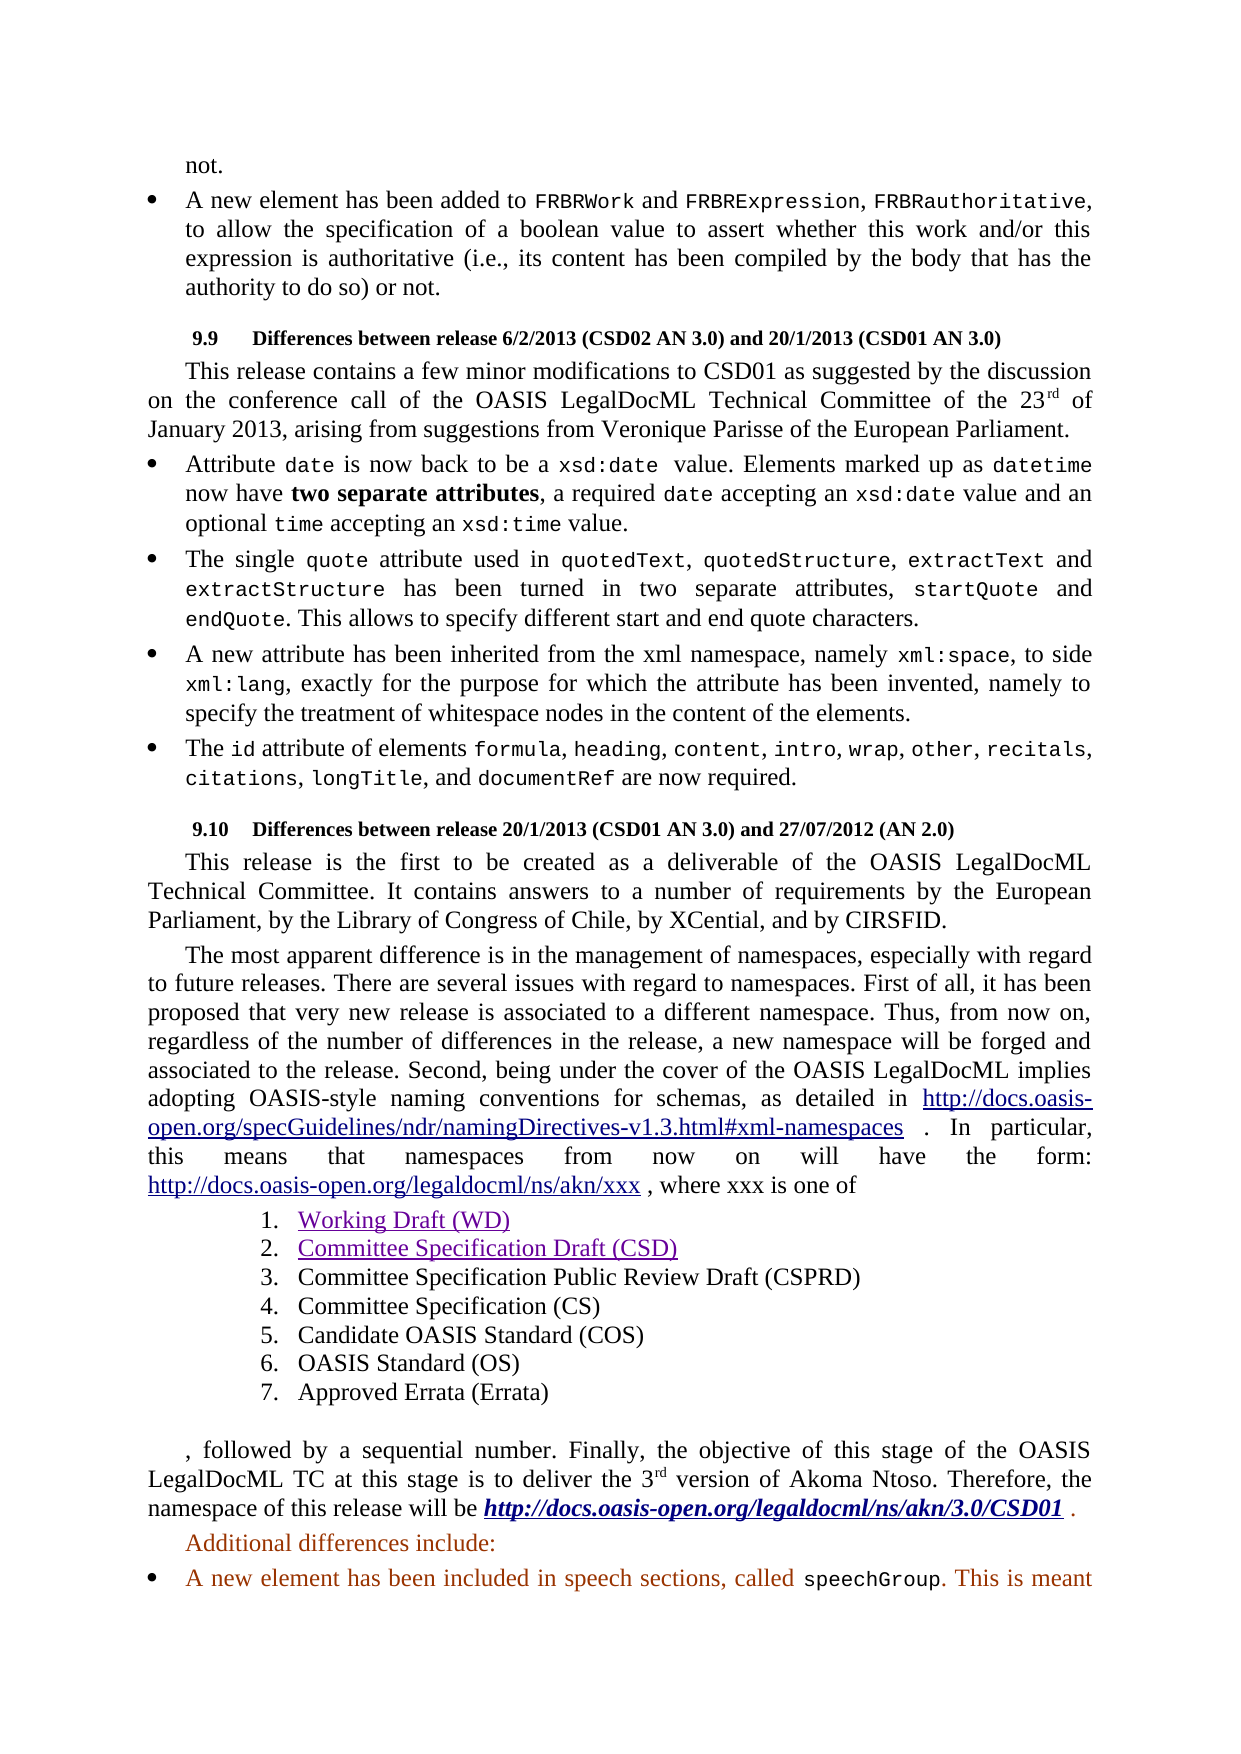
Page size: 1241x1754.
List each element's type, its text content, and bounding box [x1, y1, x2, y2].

text , followed by a sequential number. Finally, the objective of this stage of the OASIS LegalDocML TC at this stage is to deliver the 3rd version of Akoma Ntoso. Therefore, the namespace of this release will be http://docs.oasis-open.org/legaldocml/ns/akn/3.0/CSD01 . [148, 1435, 1092, 1521]
subtitle Differences between release 20/1/2013 (CSD01 AN 3.0) and 27/07/2012 (AN 2.0) [192, 817, 1092, 841]
list A new element has been added to FRBRWork and FRBRExpression, FRBRauthoritative, to allow the specification of a boolean value to assert whether this work and/or this expression is authoritative (i.e., its content has been compiled by the body that has the authority to do so) or not. [148, 185, 1092, 301]
list OASIS Standard (OS) [260, 1348, 1092, 1377]
text The most apparent difference is in the management of namespaces, especially with regard to future releases. There are several issues with regard to namespaces. First of all, it has been proposed that very new release is associated to a different namespace. Thus, from now on, regardless of the number of differences in the release, a new namespace will be forged and associated to the release. Second, being under the cover of the OASIS LegalDocML implies adopting OASIS-style naming conventions for schemas, as detailed in http://docs.oasis-open.org/specGuidelines/ndr/namingDirectives-v1.3.html#xml-namespaces . In particular, this means that namespaces from now on will have the form: http://docs.oasis-open.org/legaldocml/ns/akn/xxx , where xxx is one of [148, 940, 1092, 1198]
text This release contains a few minor modifications to CSD01 as suggested by the discussion on the conference call of the OASIS LegalDocML Technical Committee of the 23rd of January 2013, arising from suggestions from Veronique Parisse of the European Parliament. [148, 356, 1092, 442]
list Committee Specification (CS) [260, 1291, 1092, 1320]
list Committee Specification Public Review Draft (CSPRD) [260, 1262, 1092, 1291]
list The single quote attribute used in quotedText, quotedStructure, extractText and extractStructure has been turned in two separate attributes, startQuote and endQuote. This allows to specify different start and end quote characters. [148, 544, 1092, 632]
list Committee Specification Draft (CSD) [260, 1233, 1092, 1262]
list Working Draft (WD) [260, 1205, 1092, 1233]
list A new element has been included in speech sections, called speechGroup. This is meant [148, 1563, 1092, 1592]
list Candidate OASIS Standard (COS) [260, 1320, 1092, 1348]
list The id attribute of elements formula, heading, content, intro, wrap, other, recitals, citations, longTitle, and documentRef are now required. [148, 733, 1092, 792]
list A new attribute has been inherited from the xml namespace, namely xml:space, to side xml:lang, exactly for the purpose for which the attribute has been invented, namely to specify the treatment of whitespace nodes in the content of the elements. [148, 639, 1092, 727]
list Attribute date is now back to be a xsd:date value. Elements marked up as datetime now have two separate attributes, a required date accepting an xsd:date value and an optional time accepting an xsd:time value. [148, 449, 1092, 537]
text Additional differences include: [148, 1528, 1092, 1556]
subtitle Differences between release 6/2/2013 (CSD02 AN 3.0) and 20/1/2013 (CSD01 AN 3.0) [192, 326, 1092, 350]
list not. [148, 150, 1092, 179]
list Approved Errata (Errata) [260, 1377, 1092, 1406]
text This release is the first to be created as a deliverable of the OASIS LegalDocML Technical Committee. It contains answers to a number of requirements by the European Parliament, by the Library of Congress of Chile, by XCential, and by CIRSFID. [148, 847, 1092, 933]
